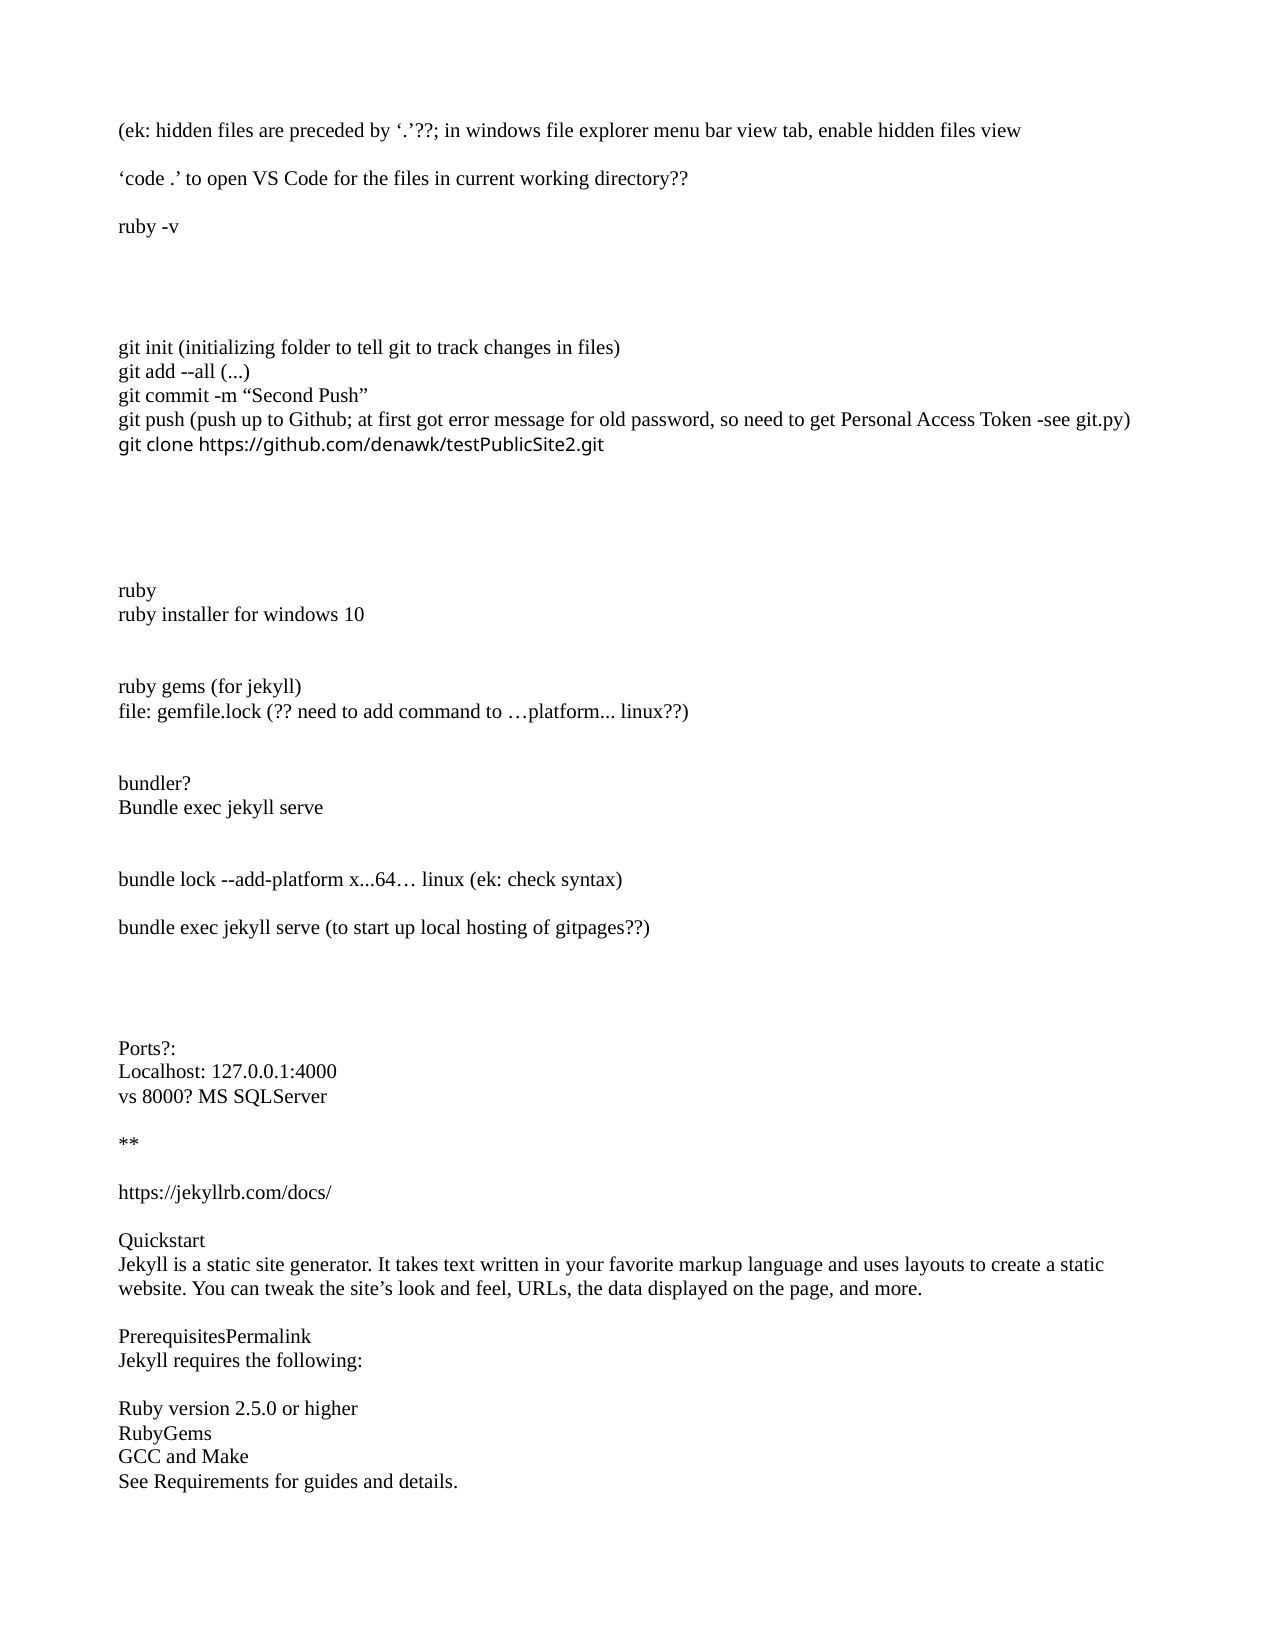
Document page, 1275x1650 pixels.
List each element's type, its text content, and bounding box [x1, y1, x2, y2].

text (ek: hidden files are preceded by ‘.’??; in windows file explorer menu bar view tab, enable hidden files view [118, 118, 1157, 142]
text ruby -v [118, 214, 1157, 238]
text bundle exec jekyll serve (to start up local hosting of gitpages??) [118, 915, 1157, 939]
text Bundle exec jekyll serve [118, 795, 1157, 819]
text Quickstart [118, 1228, 1157, 1252]
text git push (push up to Github; at first got error message for old password, so need to get Personal Access Token -see git.py) [118, 407, 1157, 431]
text ruby installer for windows 10 [118, 602, 1157, 626]
text bundler? [118, 771, 1157, 795]
text ruby [118, 578, 1157, 602]
text RubyGems [118, 1420, 1157, 1444]
text git clone https://github.com/denawk/testPublicSite2.git [118, 431, 1157, 456]
text git add --all (...) [118, 359, 1157, 383]
text GCC and Make [118, 1444, 1157, 1468]
text Ports?: [118, 1035, 1157, 1059]
text vs 8000? MS SQLServer [118, 1083, 1157, 1108]
text See Requirements for guides and details. [118, 1468, 1157, 1493]
text git init (initializing folder to tell git to track changes in files) [118, 335, 1157, 359]
text Ruby version 2.5.0 or higher [118, 1396, 1157, 1420]
text ** [118, 1132, 1157, 1156]
text Jekyll is a static site generator. It takes text written in your favorite markup language and uses layouts to create a static website. You can tweak the site’s look and feel, URLs, the data displayed on the page, and more. [118, 1252, 1157, 1300]
text git commit -m “Second Push” [118, 383, 1157, 407]
text ‘code .’ to open VS Code for the files in current working directory?? [118, 166, 1157, 190]
text https://jekyllrb.com/docs/ [118, 1180, 1157, 1204]
text PrerequisitesPermalink [118, 1324, 1157, 1348]
text Jekyll requires the following: [118, 1348, 1157, 1372]
text bundle lock --add-platform x...64… linux (ek: check syntax) [118, 867, 1157, 891]
text Localhost: 127.0.0.1:4000 [118, 1059, 1157, 1083]
text file: gemfile.lock (?? need to add command to …platform... linux??) [118, 698, 1157, 723]
text ruby gems (for jekyll) [118, 674, 1157, 698]
